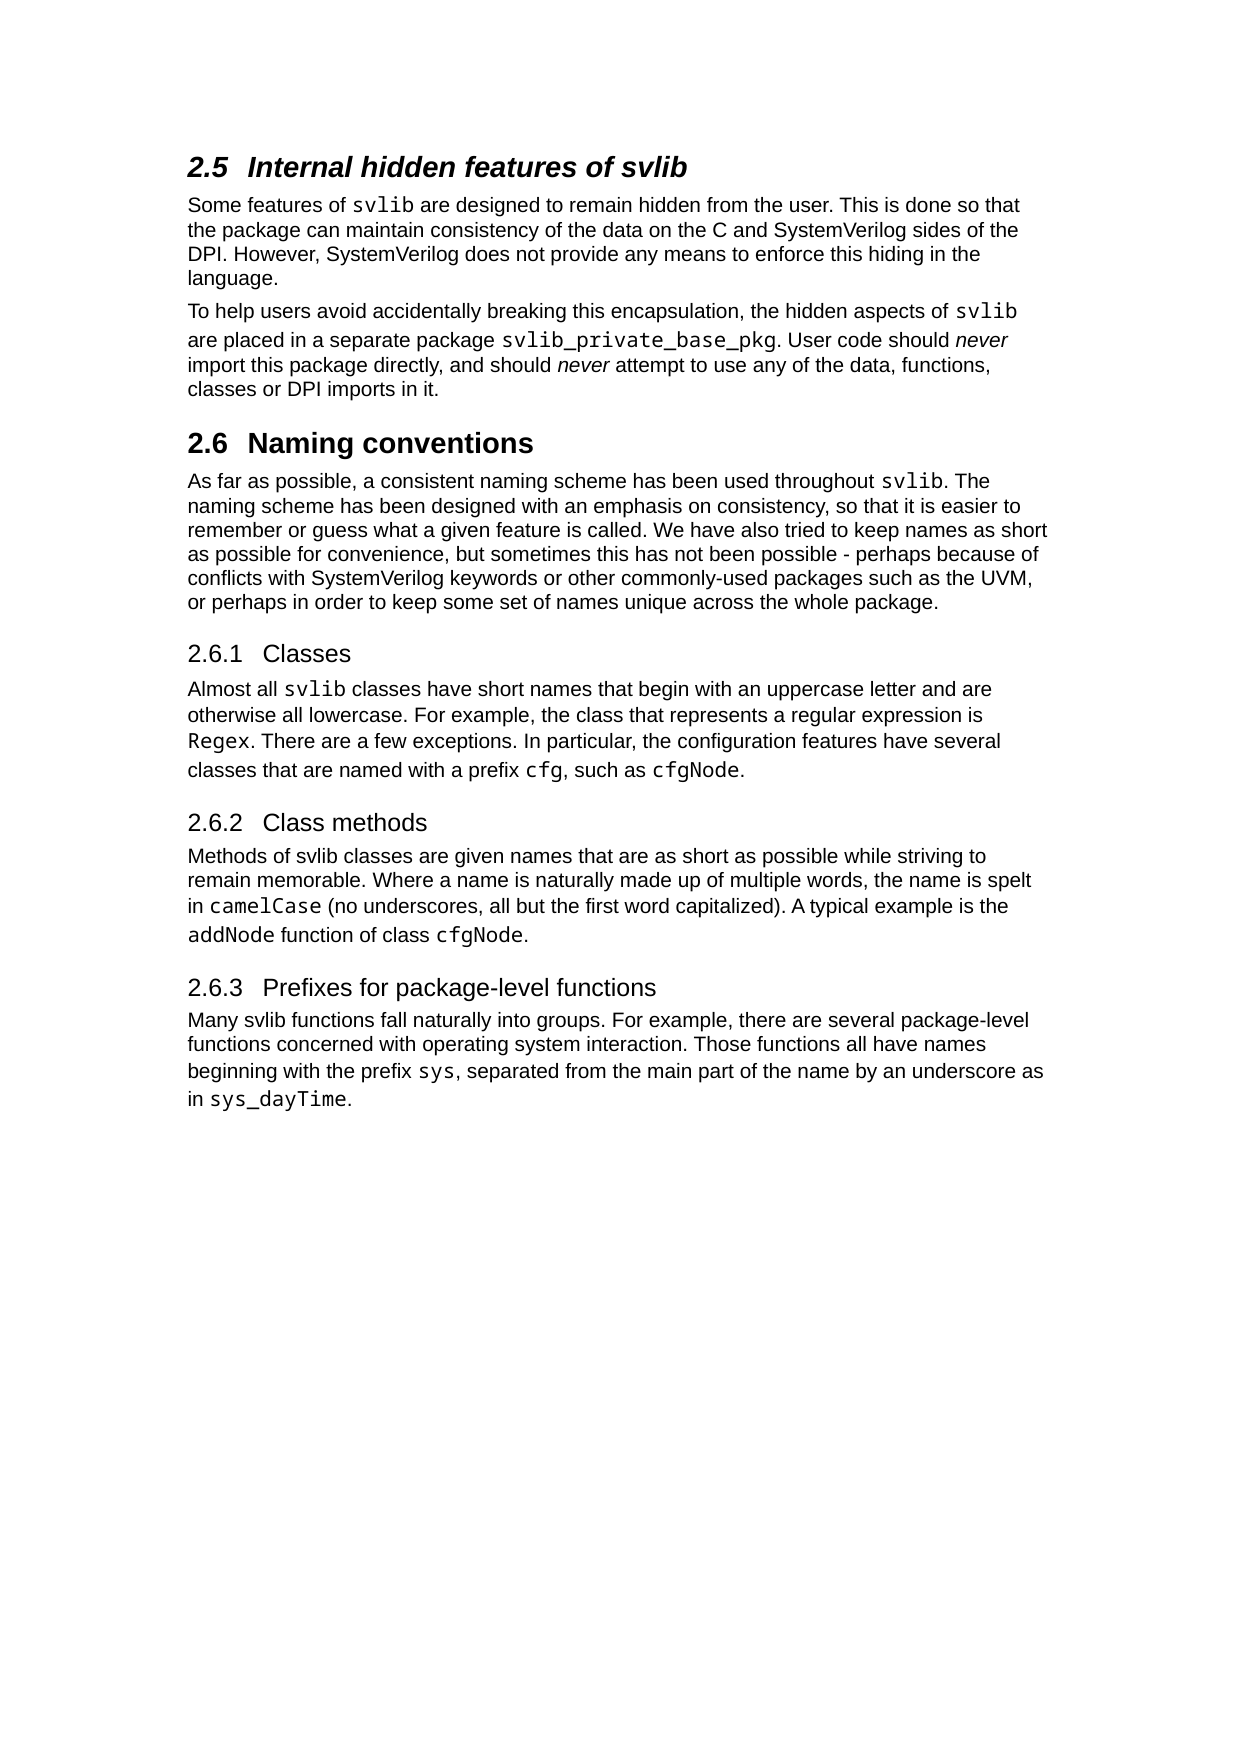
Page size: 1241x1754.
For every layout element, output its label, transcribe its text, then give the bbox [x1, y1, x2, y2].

text Methods of svlib classes are given names that are as short as possible while striving to remain memorable. Where a name is naturally made up of multiple words, the name is spelt in camelCase (no underscores, all but the first word capitalized). A typical example is the addNode function of class cfgNode. [187, 843, 1053, 948]
subtitle Classes [187, 639, 1053, 668]
subtitle Class methods [187, 808, 1053, 837]
subtitle Naming conventions [187, 426, 1053, 460]
text As far as possible, a consistent naming scheme has been used throughout svlib. The naming scheme has been designed with an emphasis on consistency, so that it is easier to remember or guess what a given feature is called. We have also tried to keep names as short as possible for convenience, but sometimes this has not been possible - perhaps because of conflicts with SystemVerilog keywords or other commonly-used packages such as the UVM, or perhaps in order to keep some set of names unique across the whole package. [187, 466, 1053, 614]
text Some features of svlib are designed to remain hidden from the user. This is done so that the package can maintain consistency of the data on the C and SystemVerilog sides of the DPI. However, SystemVerilog does not provide any means to enforce this hiding in the language. [187, 190, 1053, 290]
text To help users avoid accidentally breaking this encapsulation, the hidden aspects of svlib are placed in a separate package svlib_private_base_pkg. User code should never import this package directly, and should never attempt to use any of the data, functions, classes or DPI imports in it. [187, 296, 1053, 401]
subtitle Prefixes for package-level functions [187, 973, 1053, 1002]
text Many svlib functions fall naturally into groups. For example, there are several package-level functions concerned with operating system interaction. Those functions all have names beginning with the prefix sys, separated from the main part of the name by an underscore as in sys_dayTime. [187, 1008, 1053, 1113]
text Almost all svlib classes have short names that begin with an uppercase letter and are otherwise all lowercase. For example, the class that represents a regular expression is Regex. There are a few exceptions. In particular, the configuration features have several classes that are named with a prefix cfg, such as cfgNode. [187, 674, 1053, 783]
subtitle Internal hidden features of svlib [187, 150, 1053, 183]
